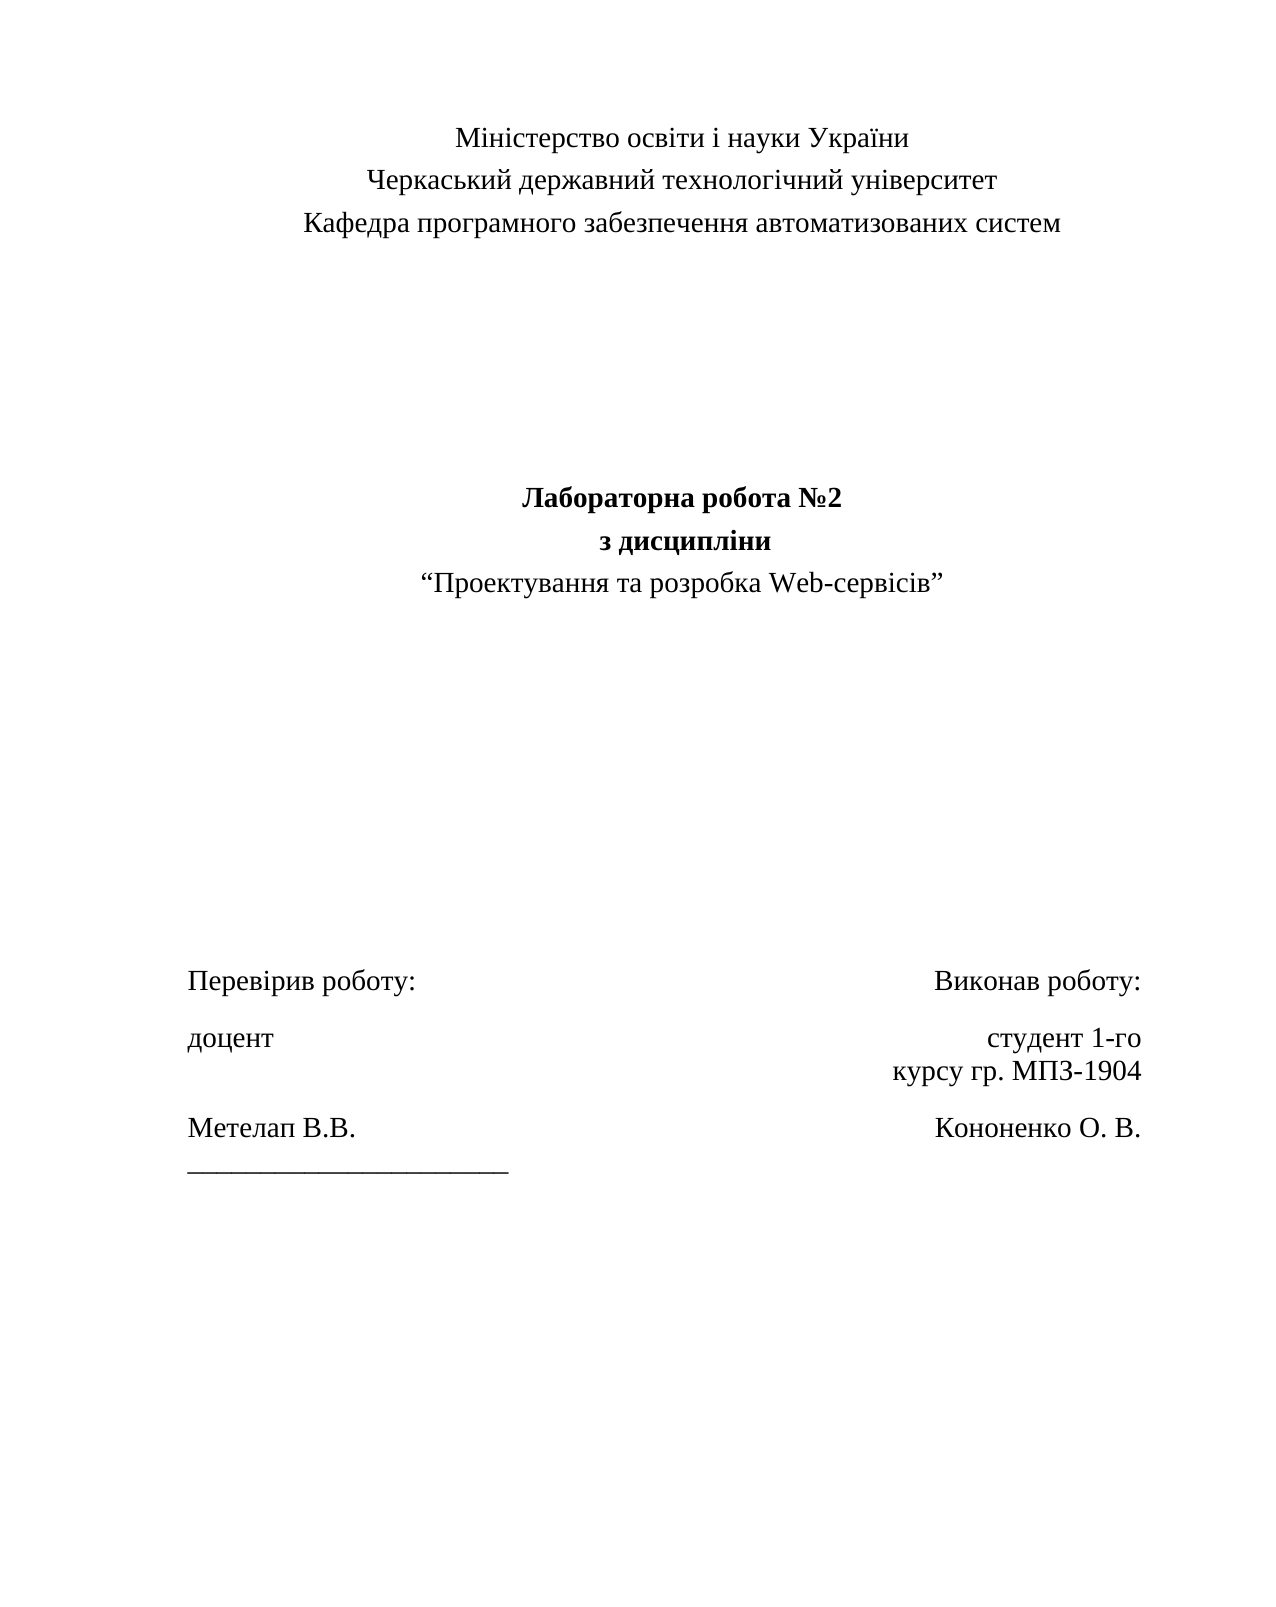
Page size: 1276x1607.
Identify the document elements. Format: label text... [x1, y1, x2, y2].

text з дисципліни [177, 523, 1187, 556]
text Черкаський державний технологічний університет [177, 162, 1187, 196]
text “Проектування та розробка Web-сервісів” [177, 565, 1187, 598]
text Кафедра програмного забезпечення автоматизованих систем [177, 205, 1187, 238]
table_cell студент 1-го курсу гр. МПЗ-1904 [665, 1010, 1151, 1097]
text Міністерство освіти і науки України [177, 120, 1187, 154]
table_cell Метелап В.В. ______________________ [178, 1100, 663, 1221]
text Лабораторна робота №2 [177, 480, 1187, 514]
table_header Виконав роботу: [665, 953, 1151, 1007]
table_cell Кононенко О. В. [665, 1100, 1151, 1221]
table_cell доцент [178, 1010, 663, 1097]
table_header Перевірив роботу: [178, 953, 663, 1007]
